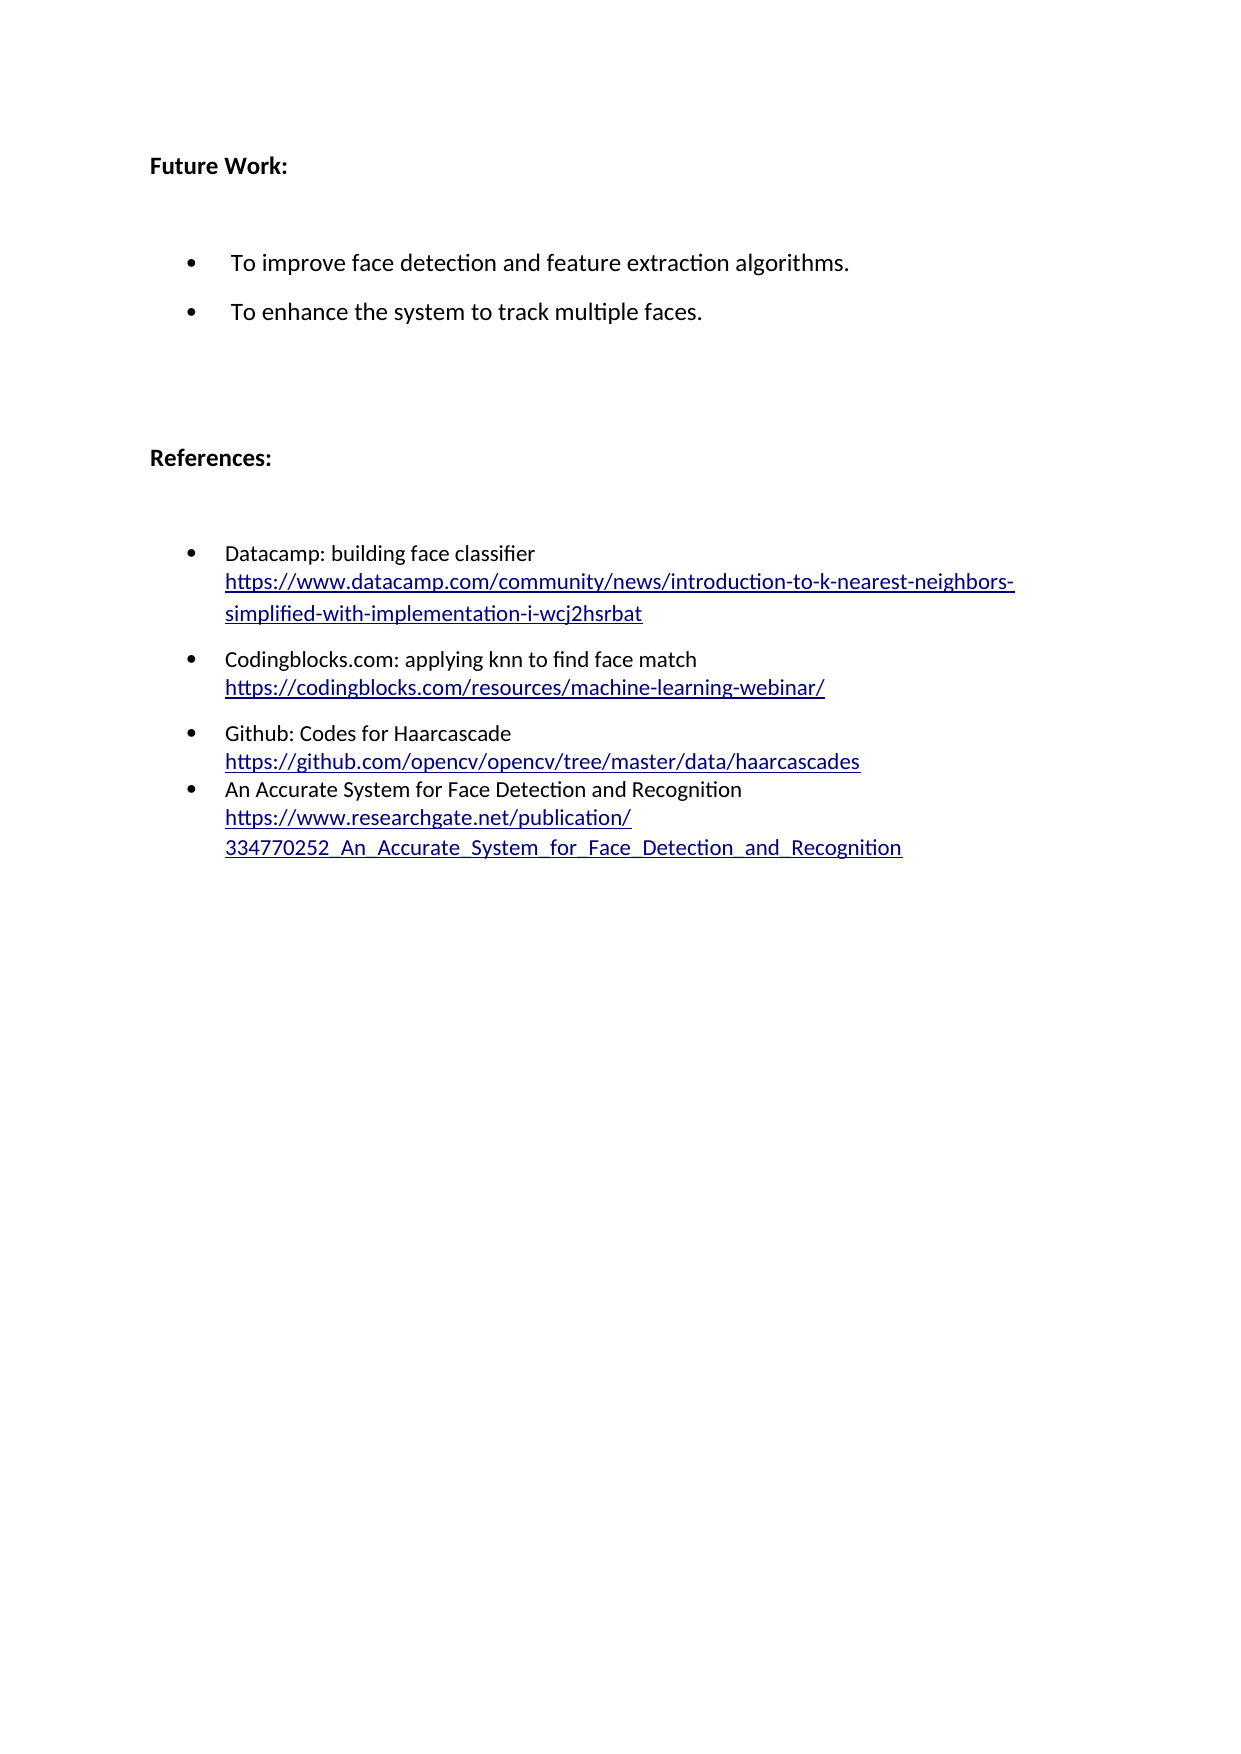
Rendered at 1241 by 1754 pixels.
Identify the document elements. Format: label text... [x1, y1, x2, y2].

list https://codingblocks.com/resources/machine-learning-webinar/ [225, 673, 1090, 701]
list https://www.datacamp.com/community/news/introduction-to-k-nearest-neighbors-simplified-with-implementation-i-wcj2hsrbat [225, 567, 1090, 627]
list Github: Codes for Haarcascade [187, 719, 1090, 747]
list An Accurate System for Face Detection and Recognition [187, 775, 1090, 803]
list Codingblocks.com: applying knn to find face match [187, 645, 1090, 673]
text https://github.com/opencv/opencv/tree/master/data/haarcascades [225, 747, 1090, 775]
list https://www.researchgate.net/publication/334770252_An_Accurate_System_for_Face_Detection_and_Recognition [225, 803, 1090, 861]
text References: [150, 442, 1090, 472]
list Datacamp: building face classifier [187, 539, 1090, 567]
text Future Work: [150, 150, 1090, 181]
list To improve face detection and feature extraction algorithms. [187, 247, 1090, 278]
list To enhance the system to track multiple faces. [187, 296, 1090, 326]
